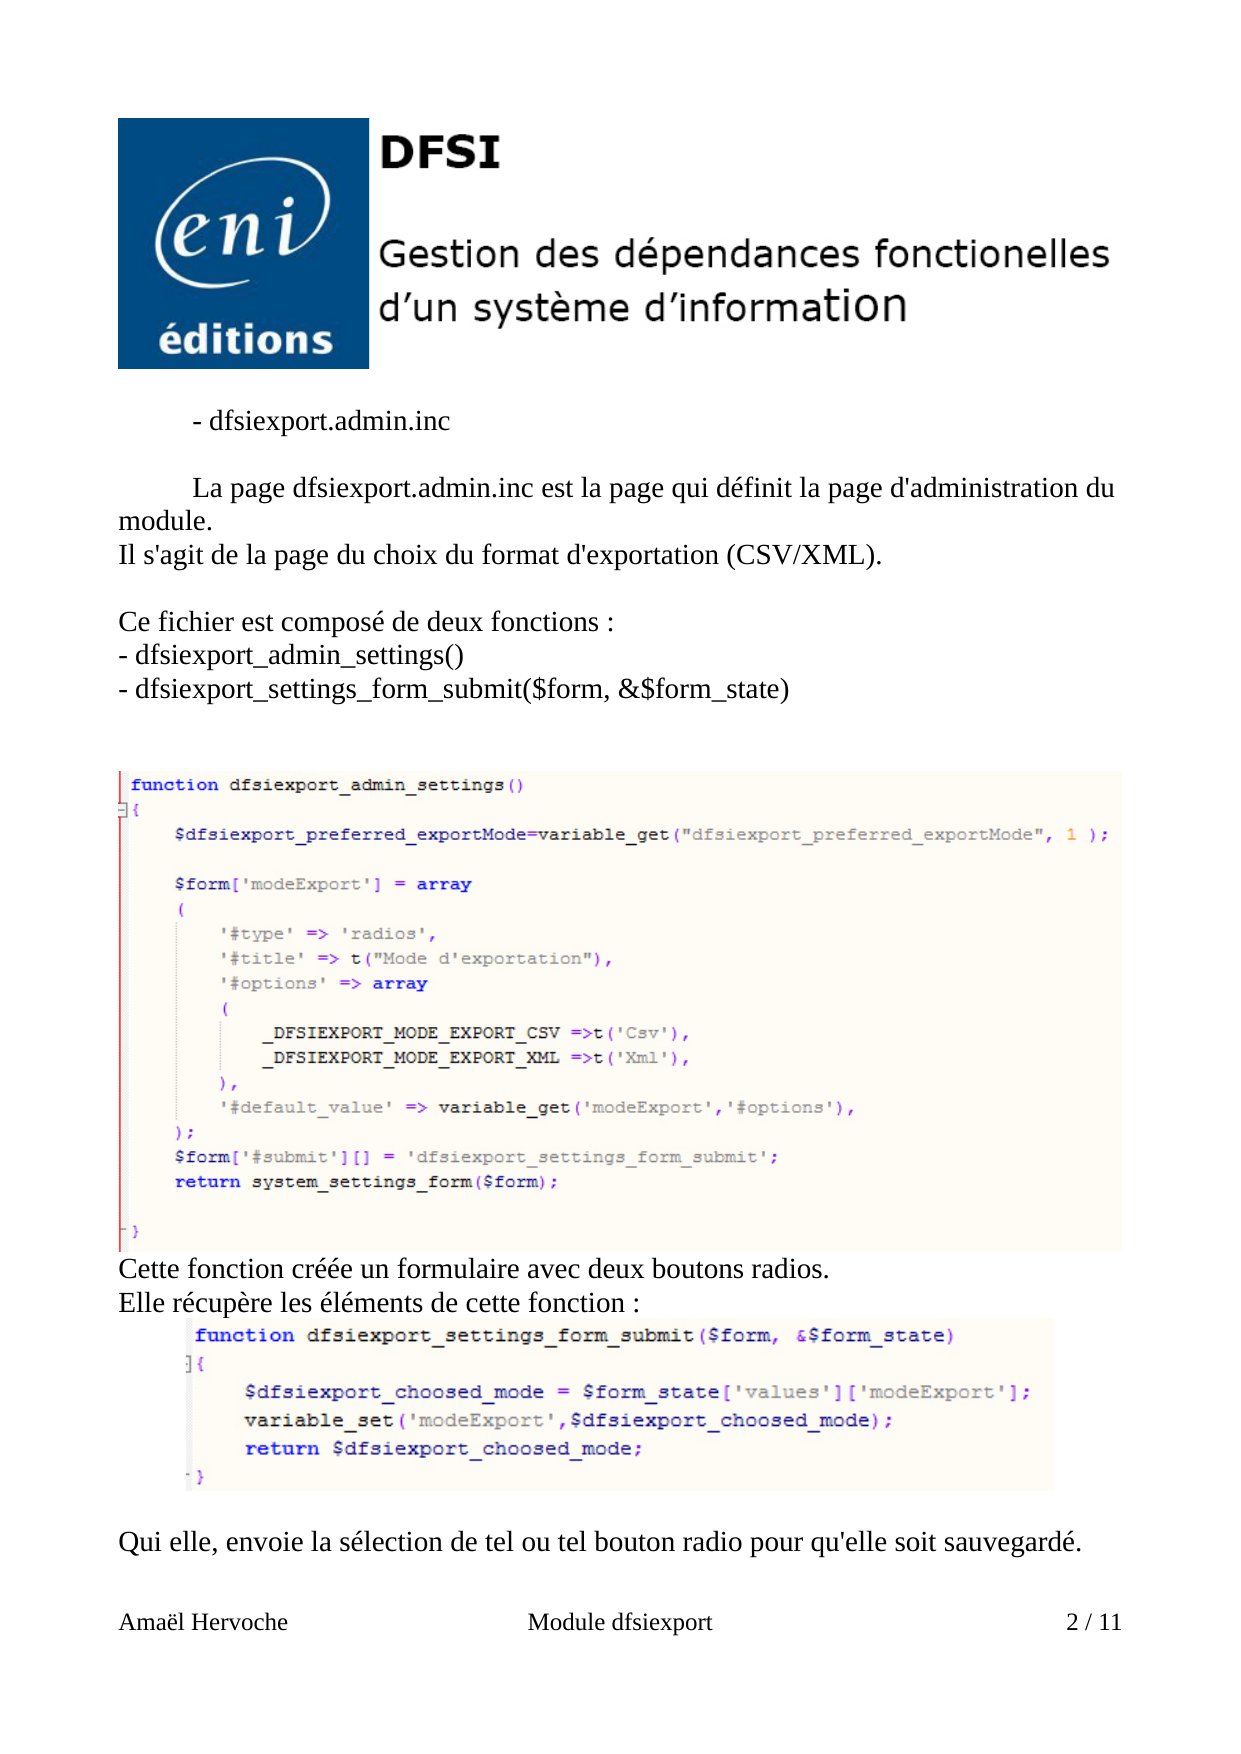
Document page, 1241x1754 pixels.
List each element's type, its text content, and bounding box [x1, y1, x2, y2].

text Ce fichier est composé de deux fonctions : [118, 604, 1122, 637]
text Elle récupère les éléments de cette fonction : [118, 1285, 1122, 1318]
text Qui elle, envoie la sélection de tel ou tel bouton radio pour qu'elle soit sauvegardé. [118, 1524, 1122, 1557]
text - dfsiexport.admin.inc [118, 403, 1122, 436]
text - dfsiexport_admin_settings() [118, 637, 1122, 671]
text Cette fonction créée un formulaire avec deux boutons radios. [118, 1252, 1122, 1285]
text - dfsiexport_settings_form_submit($form, &$form_state) [118, 671, 1122, 704]
picture [118, 118, 1123, 369]
text La page dfsiexport.admin.inc est la page qui définit la page d'administration du module. [118, 470, 1122, 537]
text Il s'agit de la page du choix du format d'exportation (CSV/XML). [118, 537, 1122, 570]
picture [118, 771, 1123, 1252]
picture [185, 1318, 1055, 1491]
